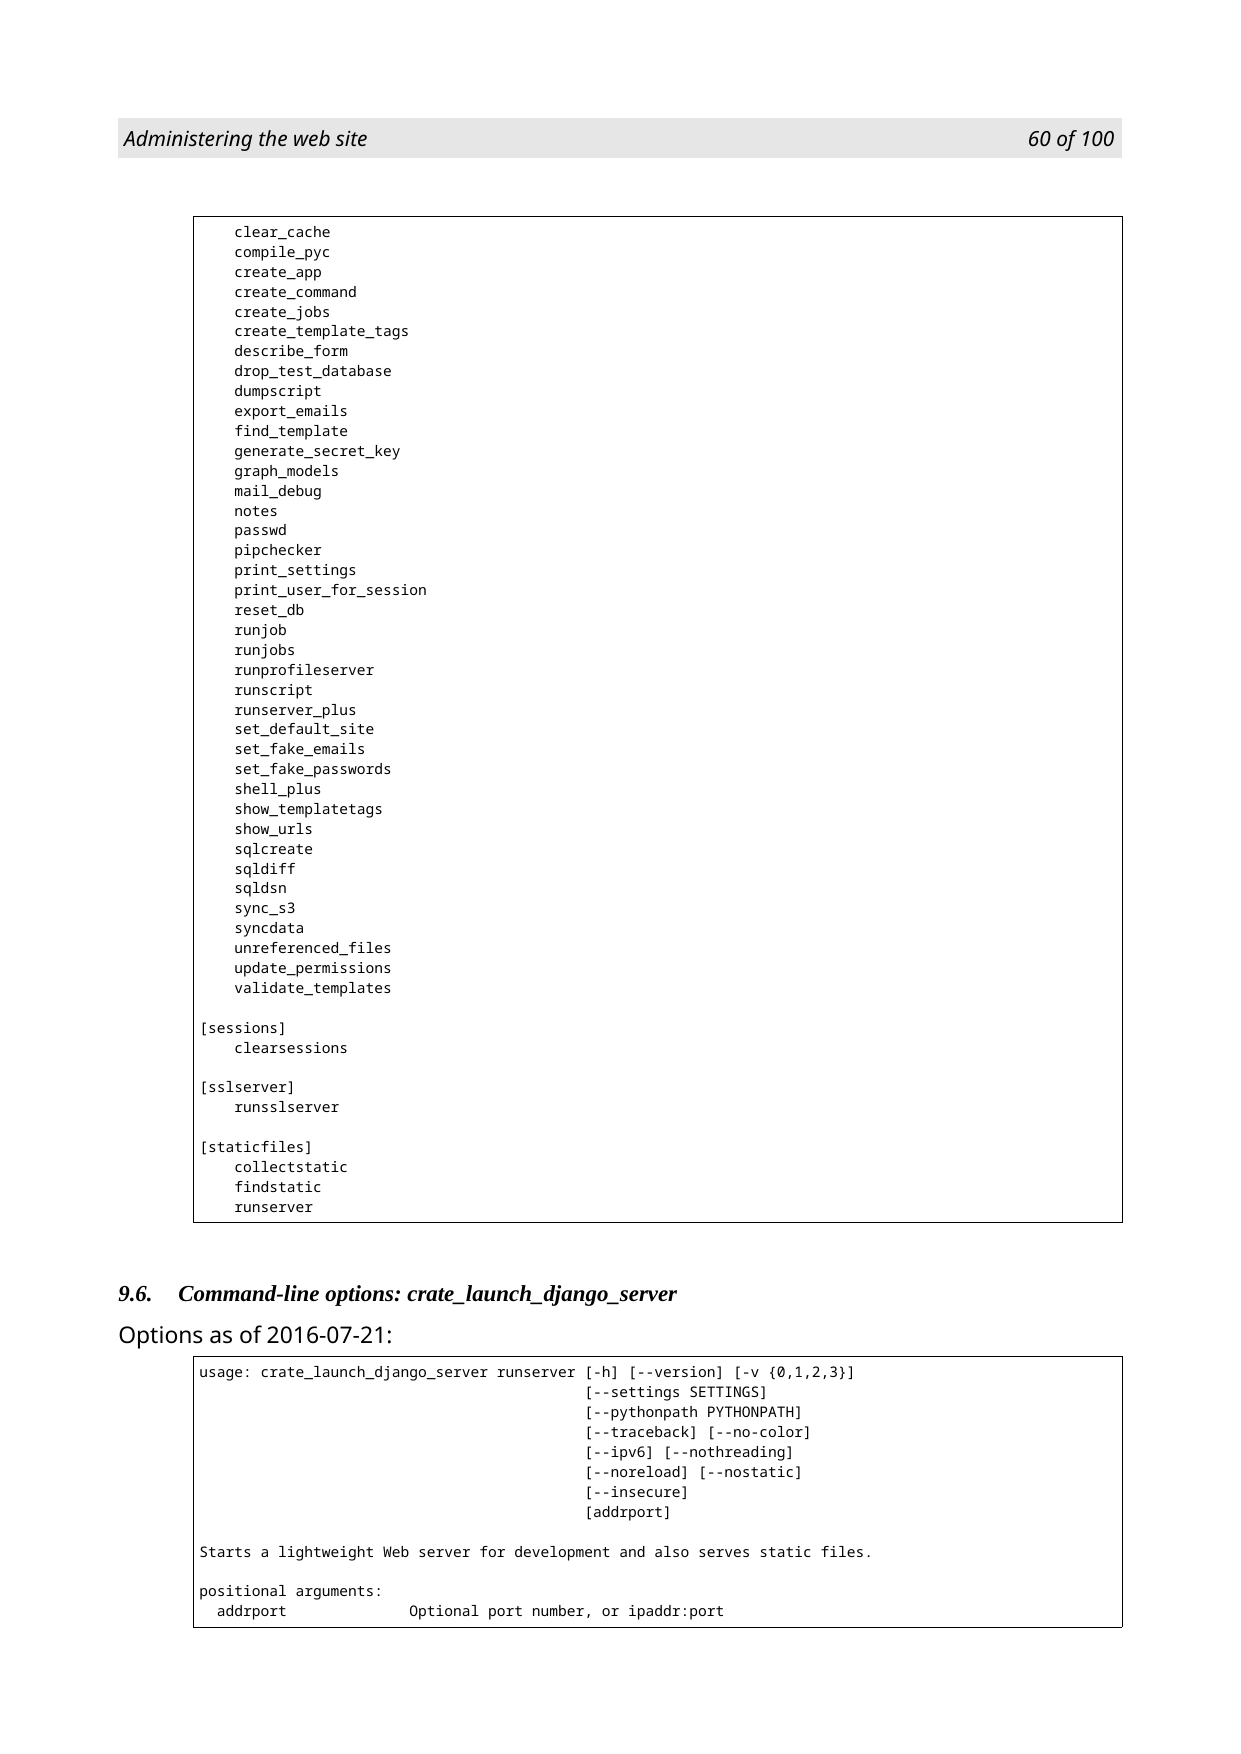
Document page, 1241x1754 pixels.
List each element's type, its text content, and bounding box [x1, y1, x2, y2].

subtitle Command-line options: crate_launch_django_server [118, 1280, 1122, 1307]
table_header clear_cache compile_pyc create_app create_command create_jobs create_template_tags describe_form drop_test_database dumpscript export_emails find_template generate_secret_key graph_models mail_debug notes passwd pipchecker print_settings print_user_for_session reset_db runjob runjobs runprofileserver runscript runserver_plus set_default_site set_fake_emails set_fake_passwords shell_plus show_templatetags show_urls sqlcreate sqldiff sqldsn sync_s3 syncdata unreferenced_files update_permissions validate_templates [sessions] clearsessions [sslserver] runsslserver [staticfiles] collectstatic findstatic runserver [194, 217, 1122, 1222]
text Options as of 2016-07-21: [118, 1319, 1122, 1351]
table_header usage: crate_launch_django_server runserver [-h] [--version] [-v {0,1,2,3}] [--settings SETTINGS] [--pythonpath PYTHONPATH] [--traceback] [--no-color] [--ipv6] [--nothreading] [--noreload] [--nostatic] [--insecure] [addrport] Starts a lightweight Web server for development and also serves static files. positional arguments: addrport Optional port number, or ipaddr:port [194, 1357, 1122, 1627]
